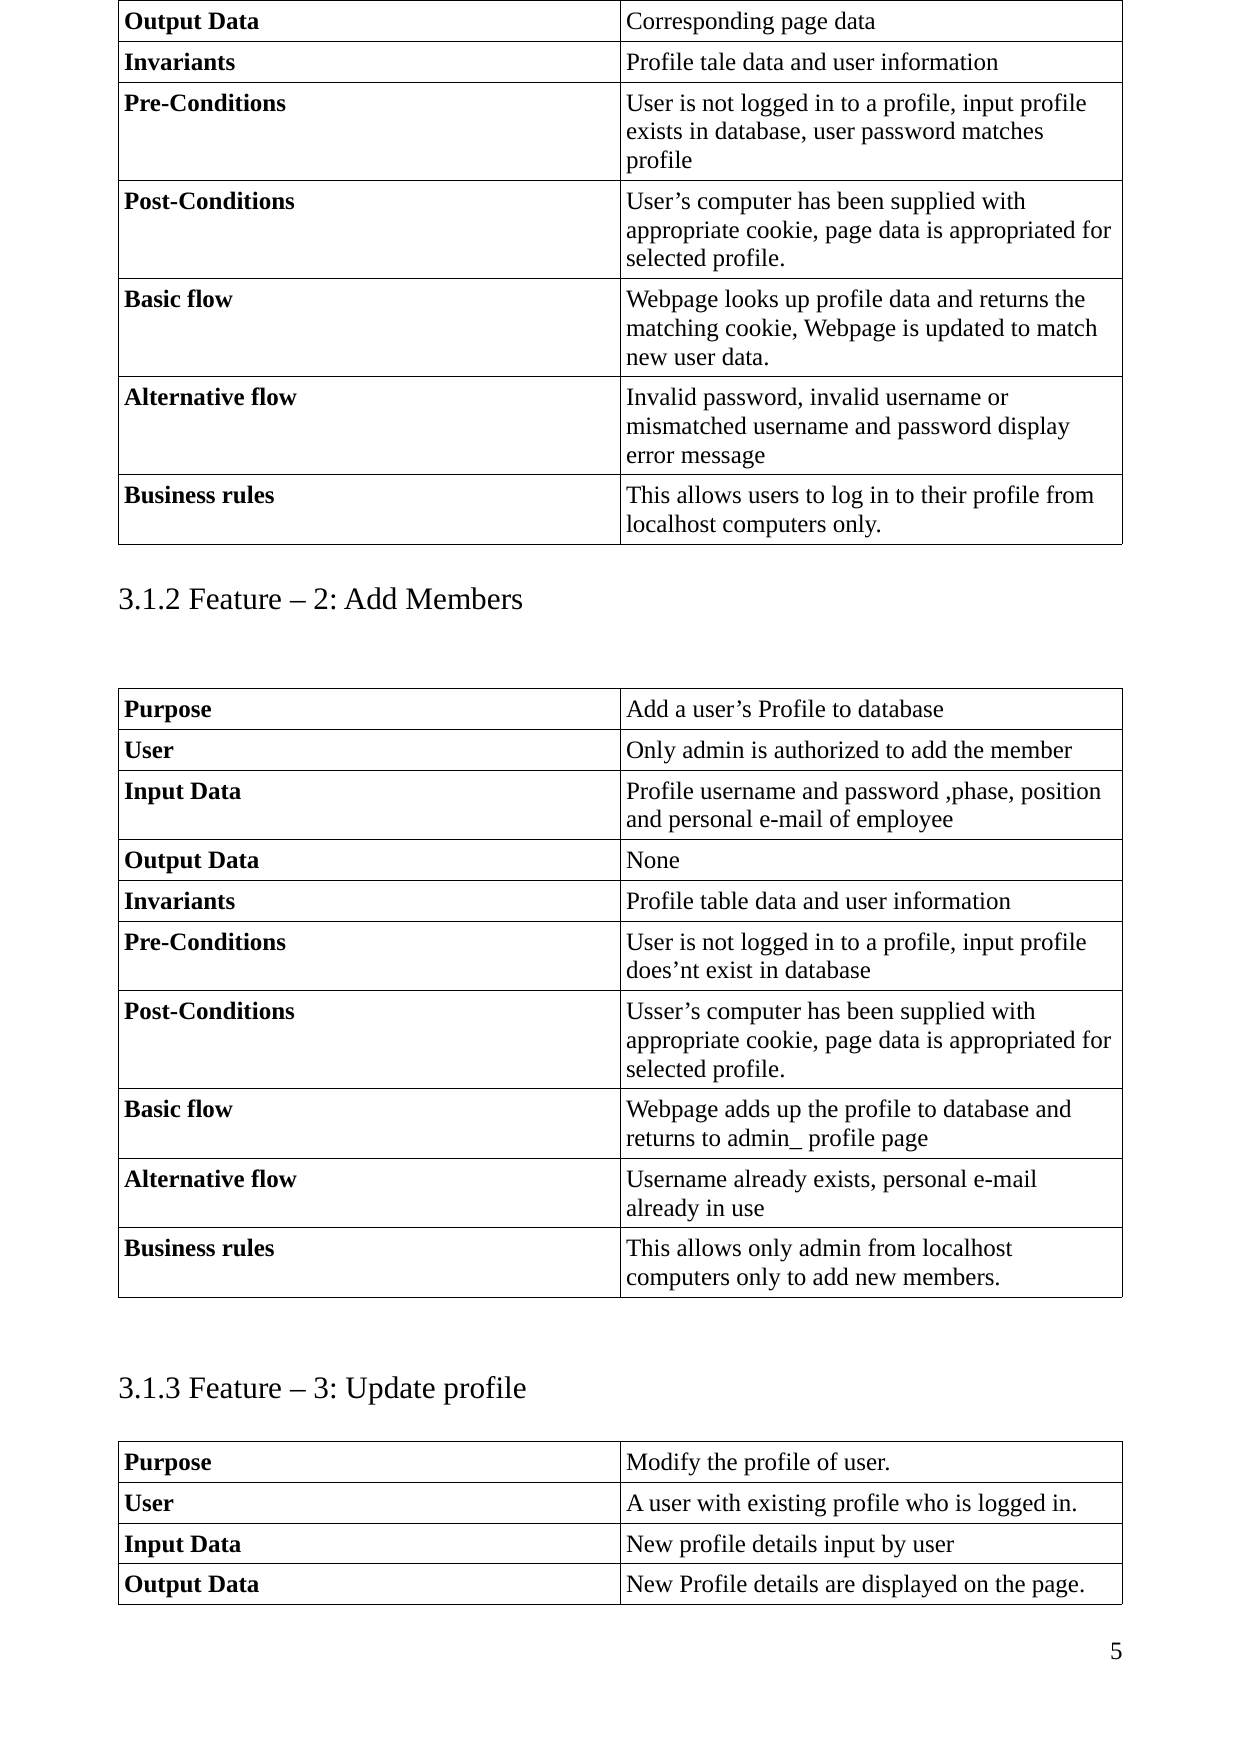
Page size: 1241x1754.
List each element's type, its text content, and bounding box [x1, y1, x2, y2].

text 3.1.2 Feature – 2: Add Members [118, 580, 1122, 616]
table_cell New profile details input by user [621, 1524, 1122, 1563]
table_cell Input Data [119, 771, 620, 839]
table_cell Post-Conditions [119, 991, 620, 1088]
table_cell New Profile details are displayed on the page. [621, 1564, 1122, 1604]
table_cell None [621, 840, 1122, 880]
table_cell Invalid password, invalid username or mismatched username and password display error message [621, 377, 1122, 474]
table_cell Webpage adds up the profile to database and returns to admin_ profile page [621, 1089, 1122, 1158]
table_cell This allows users to log in to their profile from localhost computers only. [621, 475, 1122, 544]
table_cell Invariants [119, 42, 620, 81]
table_header Purpose [119, 689, 620, 729]
table_cell Profile tale data and user information [621, 42, 1122, 81]
table_cell Alternative flow [119, 1159, 620, 1227]
table_cell Invariants [119, 881, 620, 921]
table_cell Profile username and password ,phase, position and personal e-mail of employee [621, 771, 1122, 839]
table_header Add a user’s Profile to database [621, 689, 1122, 729]
table_cell Webpage looks up profile data and returns the matching cookie, Webpage is updated to match new user data. [621, 279, 1122, 376]
table_cell Output Data [119, 1564, 620, 1604]
table_cell Post-Conditions [119, 181, 620, 278]
text 3.1.3 Feature – 3: Update profile [118, 1369, 1122, 1405]
table_cell Pre-Conditions [119, 83, 620, 180]
table_cell Business rules [119, 1228, 620, 1297]
table_cell Only admin is authorized to add the member [621, 730, 1122, 769]
table_cell Output Data [119, 1, 620, 41]
table_cell A user with existing profile who is logged in. [621, 1483, 1122, 1522]
table_cell Username already exists, personal e-mail already in use [621, 1159, 1122, 1227]
table_header Modify the profile of user. [621, 1442, 1122, 1482]
table_cell User [119, 730, 620, 769]
table_cell User [119, 1483, 620, 1522]
table_cell Basic flow [119, 1089, 620, 1158]
table_cell Corresponding page data [621, 1, 1122, 41]
table_cell Business rules [119, 475, 620, 544]
table_header Purpose [119, 1442, 620, 1482]
table_cell User’s computer has been supplied with appropriate cookie, page data is appropriated for selected profile. [621, 181, 1122, 278]
table_cell User is not logged in to a profile, input profile does’nt exist in database [621, 922, 1122, 990]
table_cell Basic flow [119, 279, 620, 376]
table_cell User is not logged in to a profile, input profile exists in database, user password matches profile [621, 83, 1122, 180]
table_cell Input Data [119, 1524, 620, 1563]
table_cell Alternative flow [119, 377, 620, 474]
table_cell Profile table data and user information [621, 881, 1122, 921]
table_cell Usser’s computer has been supplied with appropriate cookie, page data is appropriated for selected profile. [621, 991, 1122, 1088]
table_cell Pre-Conditions [119, 922, 620, 990]
table_cell Output Data [119, 840, 620, 880]
table_cell This allows only admin from localhost computers only to add new members. [621, 1228, 1122, 1297]
